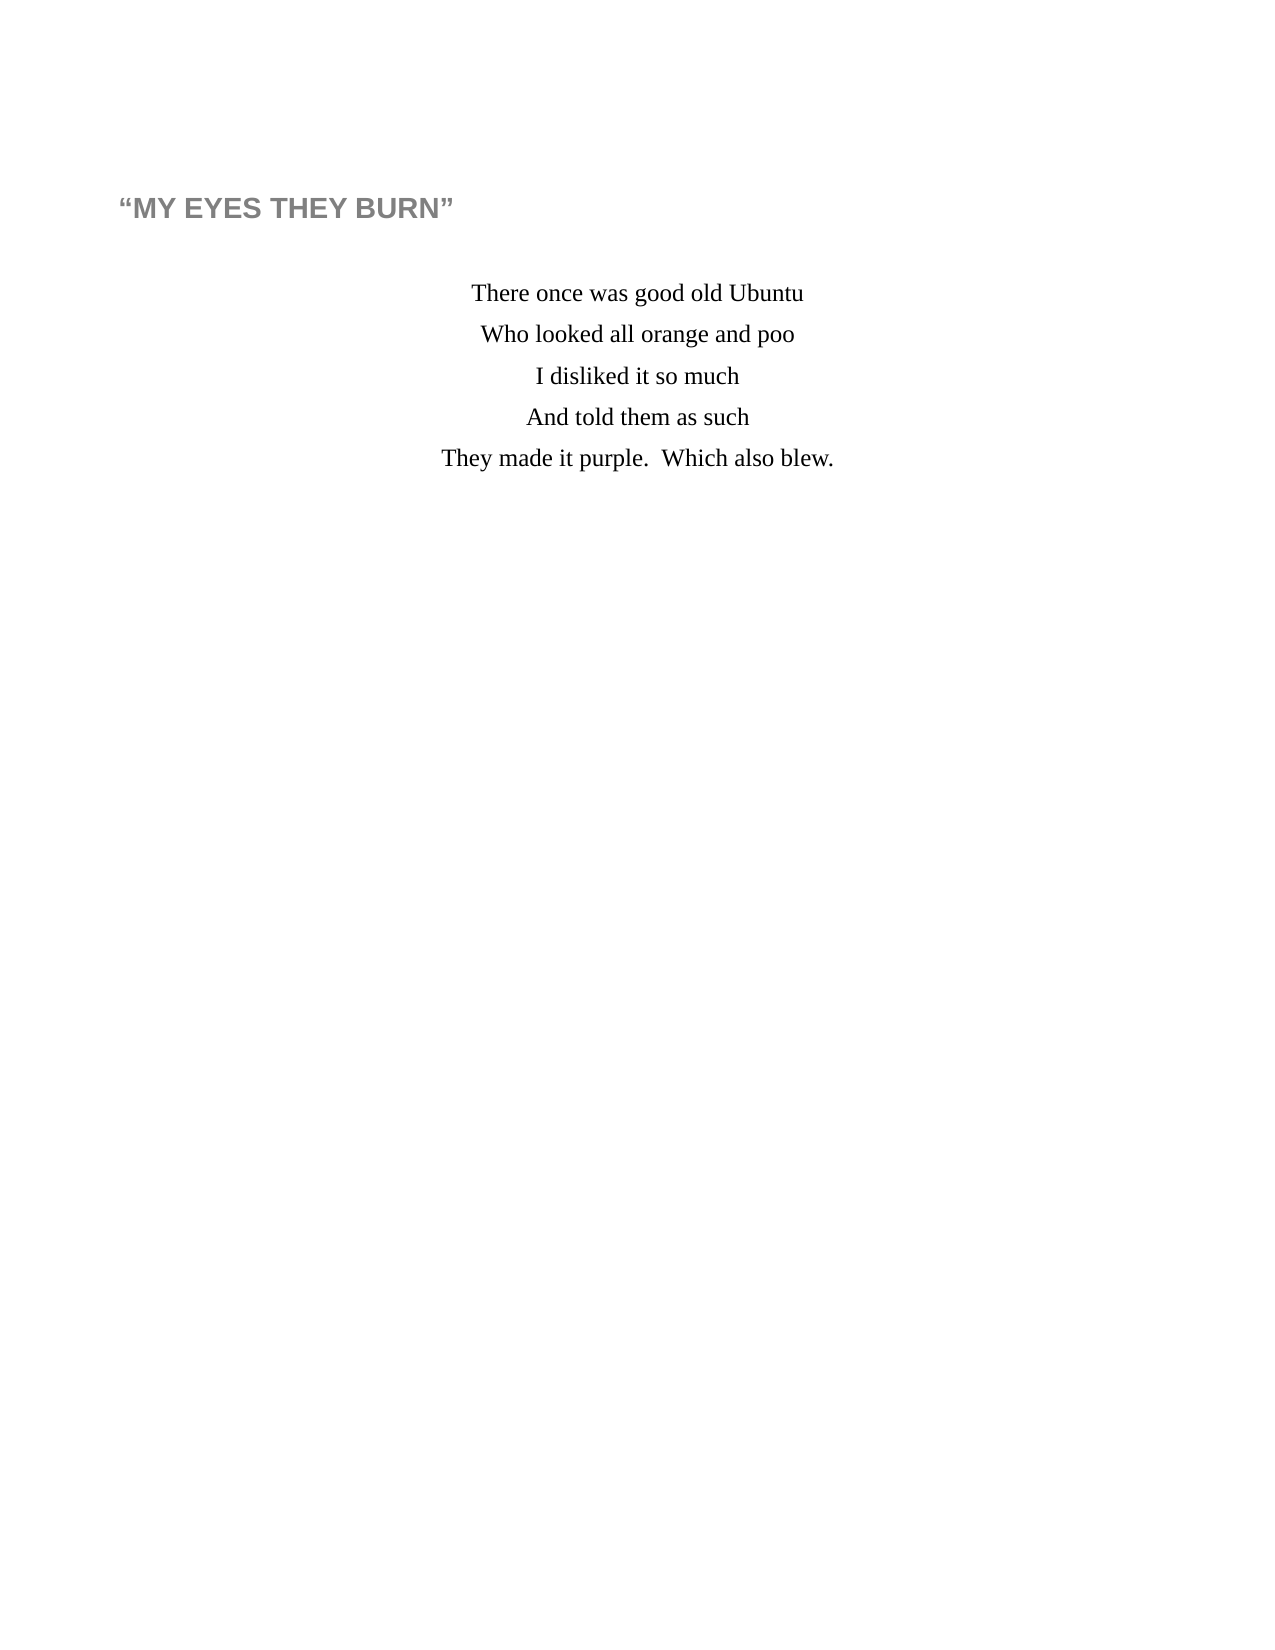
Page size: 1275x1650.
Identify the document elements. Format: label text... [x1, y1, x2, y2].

text And told them as such [118, 402, 1157, 431]
text They made it purple. Which also blew. [118, 443, 1157, 472]
text I disliked it so much [118, 361, 1157, 389]
text Who looked all orange and poo [118, 319, 1157, 348]
text There once was good old Ubuntu [118, 278, 1157, 307]
subtitle “MY EYES THEY BURN” [118, 191, 1157, 224]
